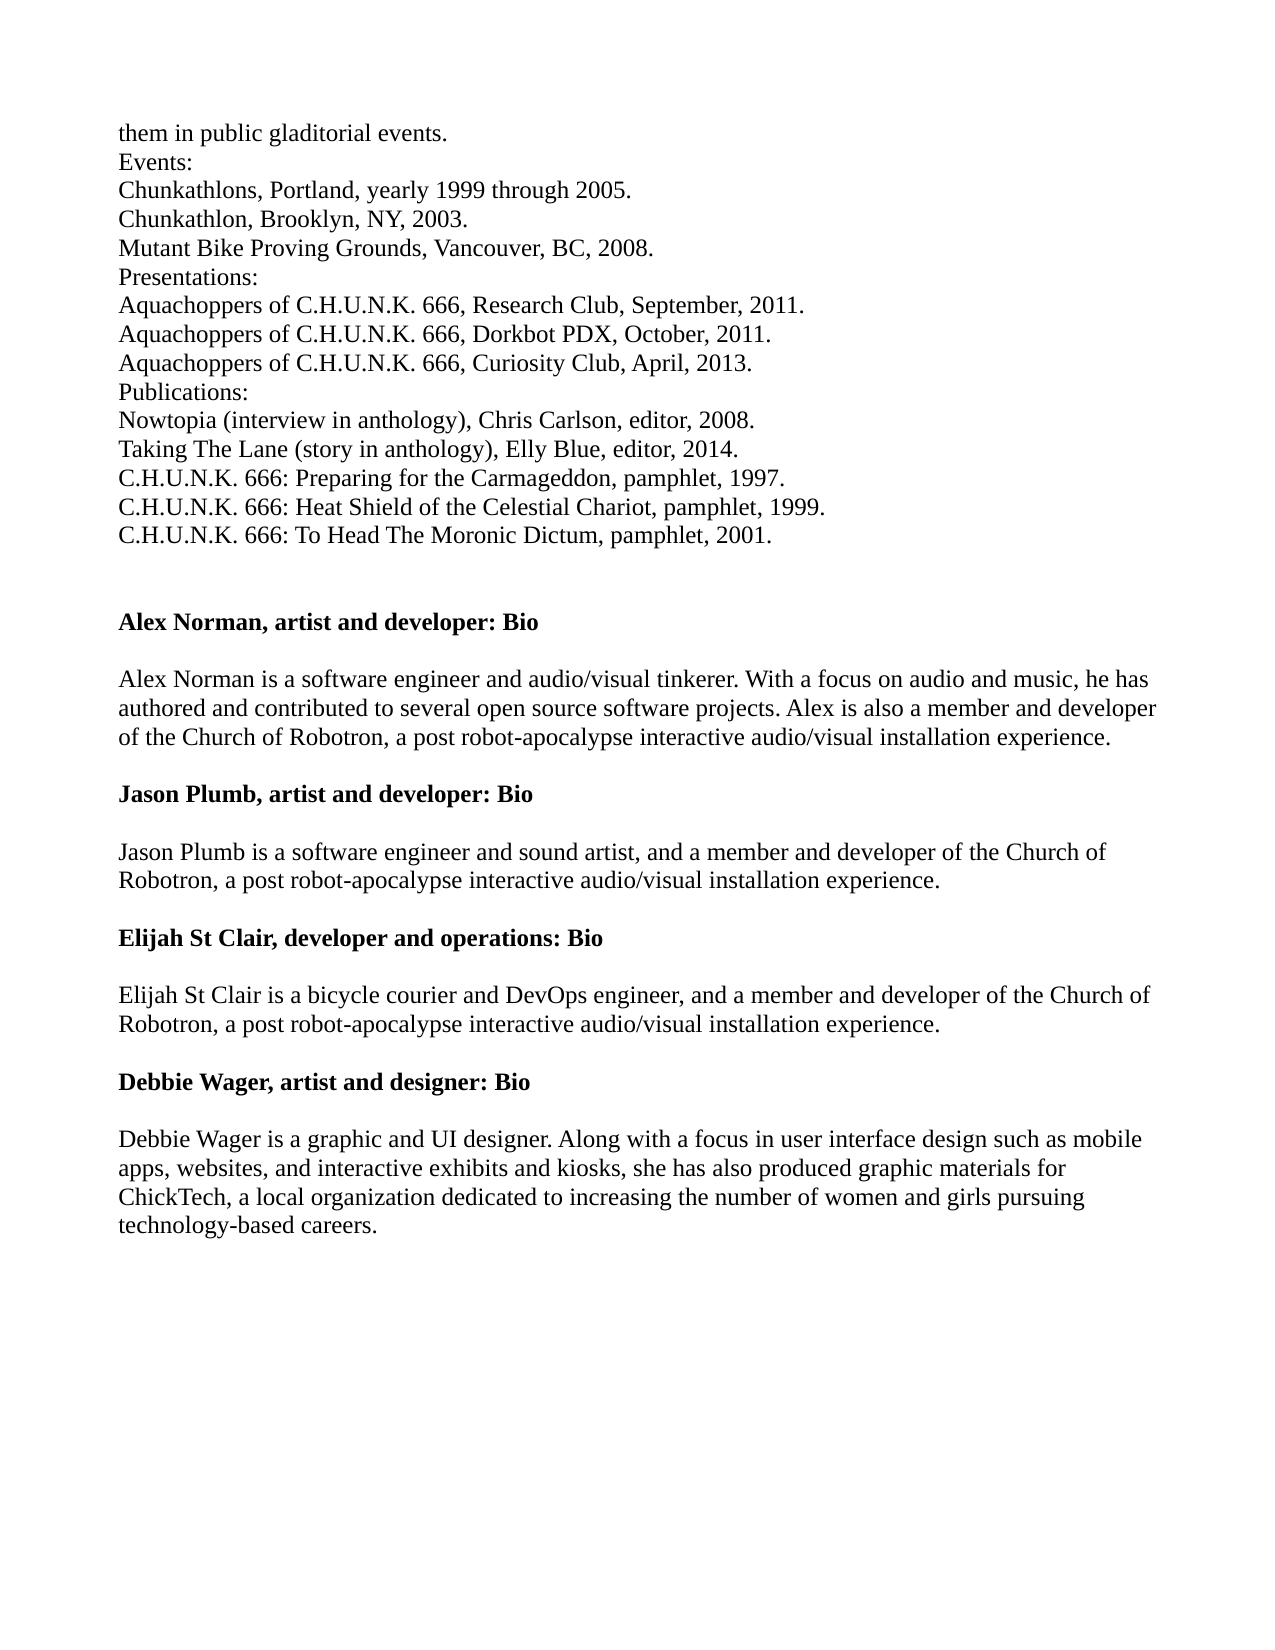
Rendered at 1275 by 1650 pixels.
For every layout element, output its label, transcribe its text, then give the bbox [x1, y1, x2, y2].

text Elijah St Clair, developer and operations: Bio [118, 923, 1157, 952]
text Aquachoppers of C.H.U.N.K. 666, Curiosity Club, April, 2013. [118, 348, 1157, 377]
text C.H.U.N.K. 666: Preparing for the Carmageddon, pamphlet, 1997. [118, 463, 1157, 492]
text Elijah St Clair is a bicycle courier and DevOps engineer, and a member and developer of the Church of Robotron, a post robot-apocalypse interactive audio/visual installation experience. [118, 981, 1157, 1038]
text Aquachoppers of C.H.U.N.K. 666, Research Club, September, 2011. [118, 291, 1157, 319]
text Publications: [118, 377, 1157, 406]
text Alex Norman, artist and developer: Bio [118, 607, 1157, 636]
text Chunkathlons, Portland, yearly 1999 through 2005. [118, 176, 1157, 204]
text Debbie Wager is a graphic and UI designer. Along with a focus in user interface design such as mobile apps, websites, and interactive exhibits and kiosks, she has also produced graphic materials for ChickTech, a local organization dedicated to increasing the number of women and girls pursuing technology-based careers. [118, 1124, 1157, 1239]
text them in public gladitorial events. [118, 118, 1157, 147]
text Jason Plumb, artist and developer: Bio [118, 779, 1157, 808]
text Debbie Wager, artist and designer: Bio [118, 1067, 1157, 1096]
text Events: [118, 147, 1157, 176]
text Alex Norman is a software engineer and audio/visual tinkerer. With a focus on audio and music, he has authored and contributed to several open source software projects. Alex is also a member and developer of the Church of Robotron, a post robot-apocalypse interactive audio/visual installation experience. [118, 664, 1157, 751]
text Aquachoppers of C.H.U.N.K. 666, Dorkbot PDX, October, 2011. [118, 319, 1157, 348]
text Jason Plumb is a software engineer and sound artist, and a member and developer of the Church of Robotron, a post robot-apocalypse interactive audio/visual installation experience. [118, 837, 1157, 894]
text Taking The Lane (story in anthology), Elly Blue, editor, 2014. [118, 434, 1157, 463]
text Nowtopia (interview in anthology), Chris Carlson, editor, 2008. [118, 406, 1157, 434]
text C.H.U.N.K. 666: Heat Shield of the Celestial Chariot, pamphlet, 1999. [118, 492, 1157, 521]
text Chunkathlon, Brooklyn, NY, 2003. [118, 204, 1157, 233]
text Presentations: [118, 262, 1157, 291]
text Mutant Bike Proving Grounds, Vancouver, BC, 2008. [118, 233, 1157, 262]
text C.H.U.N.K. 666: To Head The Moronic Dictum, pamphlet, 2001. [118, 521, 1157, 549]
